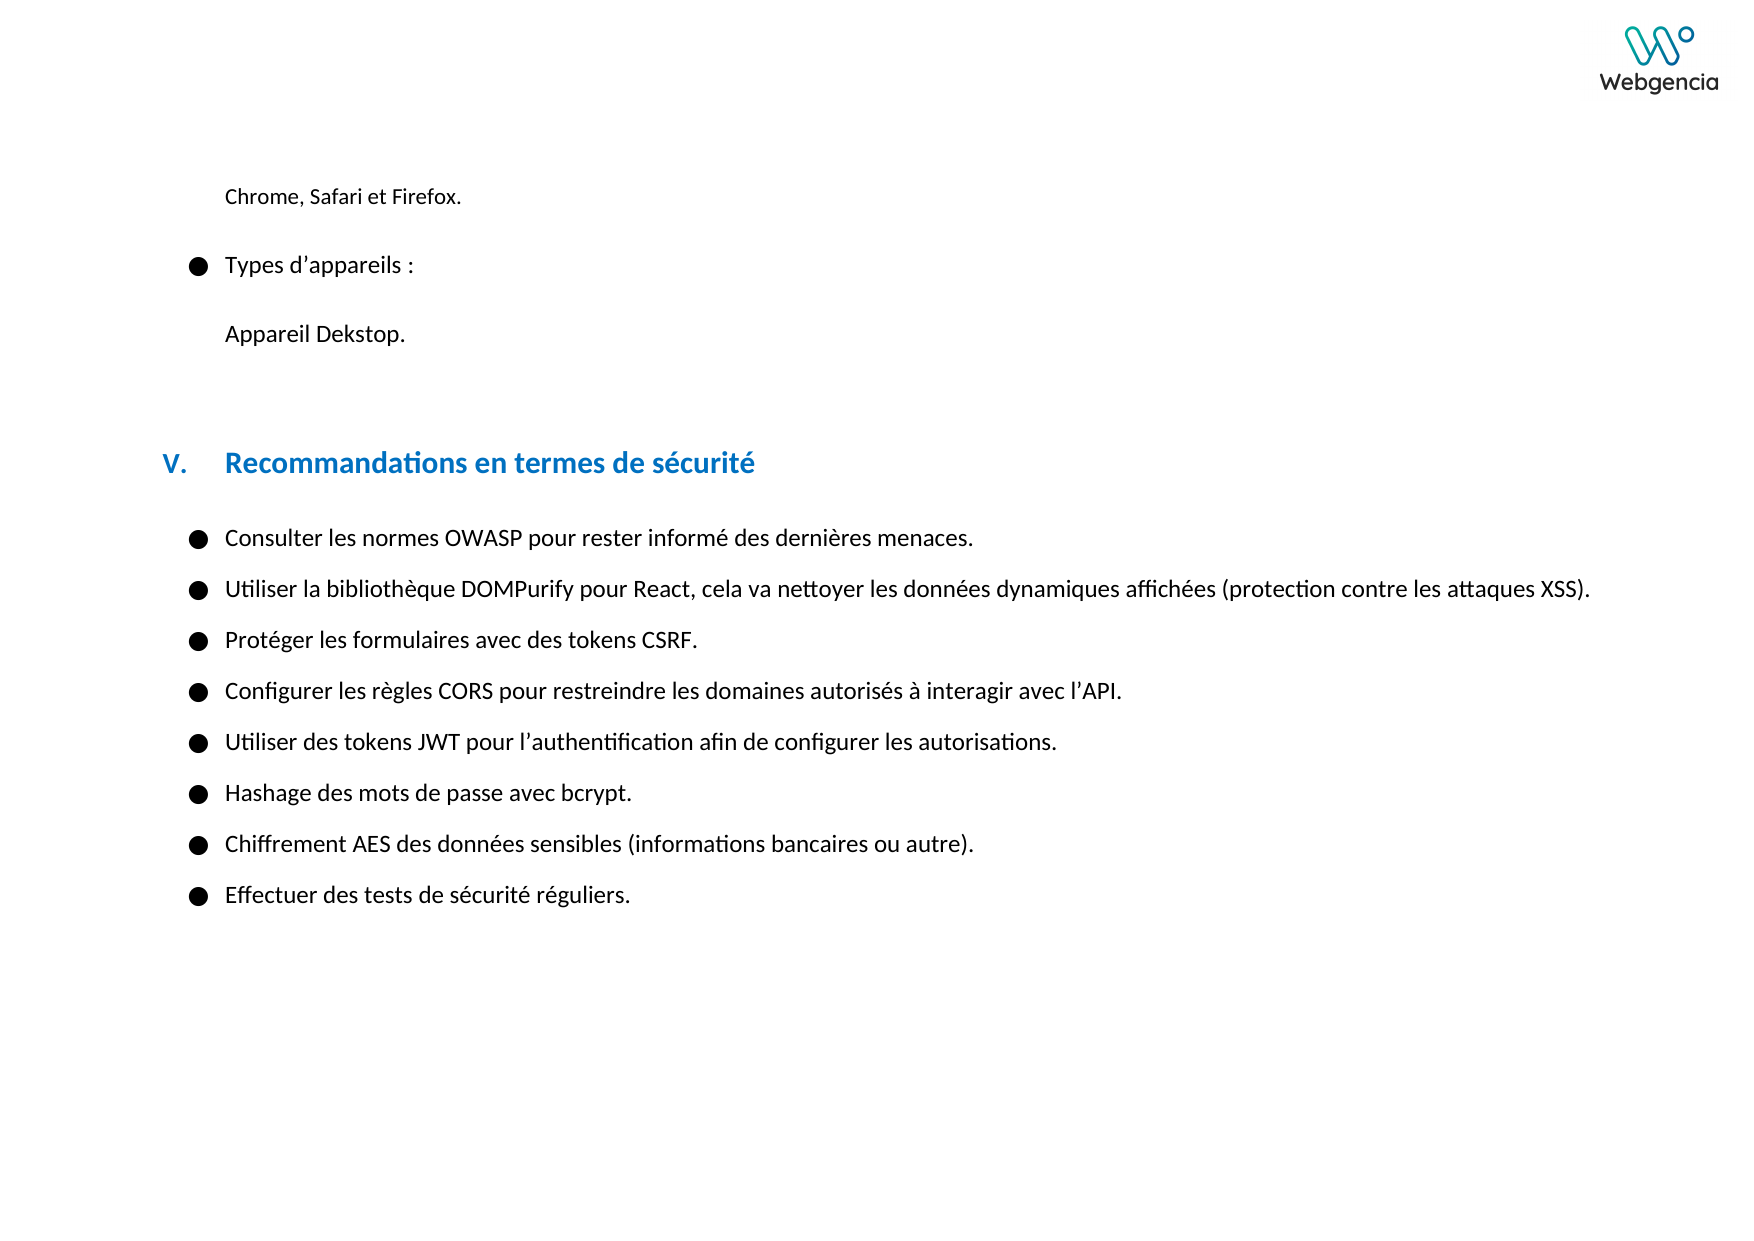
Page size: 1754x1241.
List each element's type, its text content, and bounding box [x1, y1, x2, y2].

list Chiffrement AES des données sensibles (informations bancaires ou autre). [187, 826, 1604, 860]
list Consulter les normes OWASP pour rester informé des dernières menaces. [187, 519, 1604, 553]
list Utiliser des tokens JWT pour l’authentification afin de configurer les autorisations. [187, 724, 1604, 758]
text Chrome, Safari et Firefox. [225, 182, 1604, 210]
list Types d’appareils : [187, 247, 1604, 281]
list Hashage des mots de passe avec bcrypt. [187, 775, 1604, 809]
list Recommandations en termes de sécurité [187, 443, 1604, 519]
list Effectuer des tests de sécurité réguliers. [187, 877, 1604, 950]
list Protéger les formulaires avec des tokens CSRF. [187, 622, 1604, 656]
text Appareil Dekstop. [225, 318, 1604, 379]
list Configurer les règles CORS pour restreindre les domaines autorisés à interagir avec l’API. [187, 673, 1604, 707]
list Utiliser la bibliothèque DOMPurify pour React, cela va nettoyer les données dynamiques affichées (protection contre les attaques XSS). [187, 571, 1604, 604]
